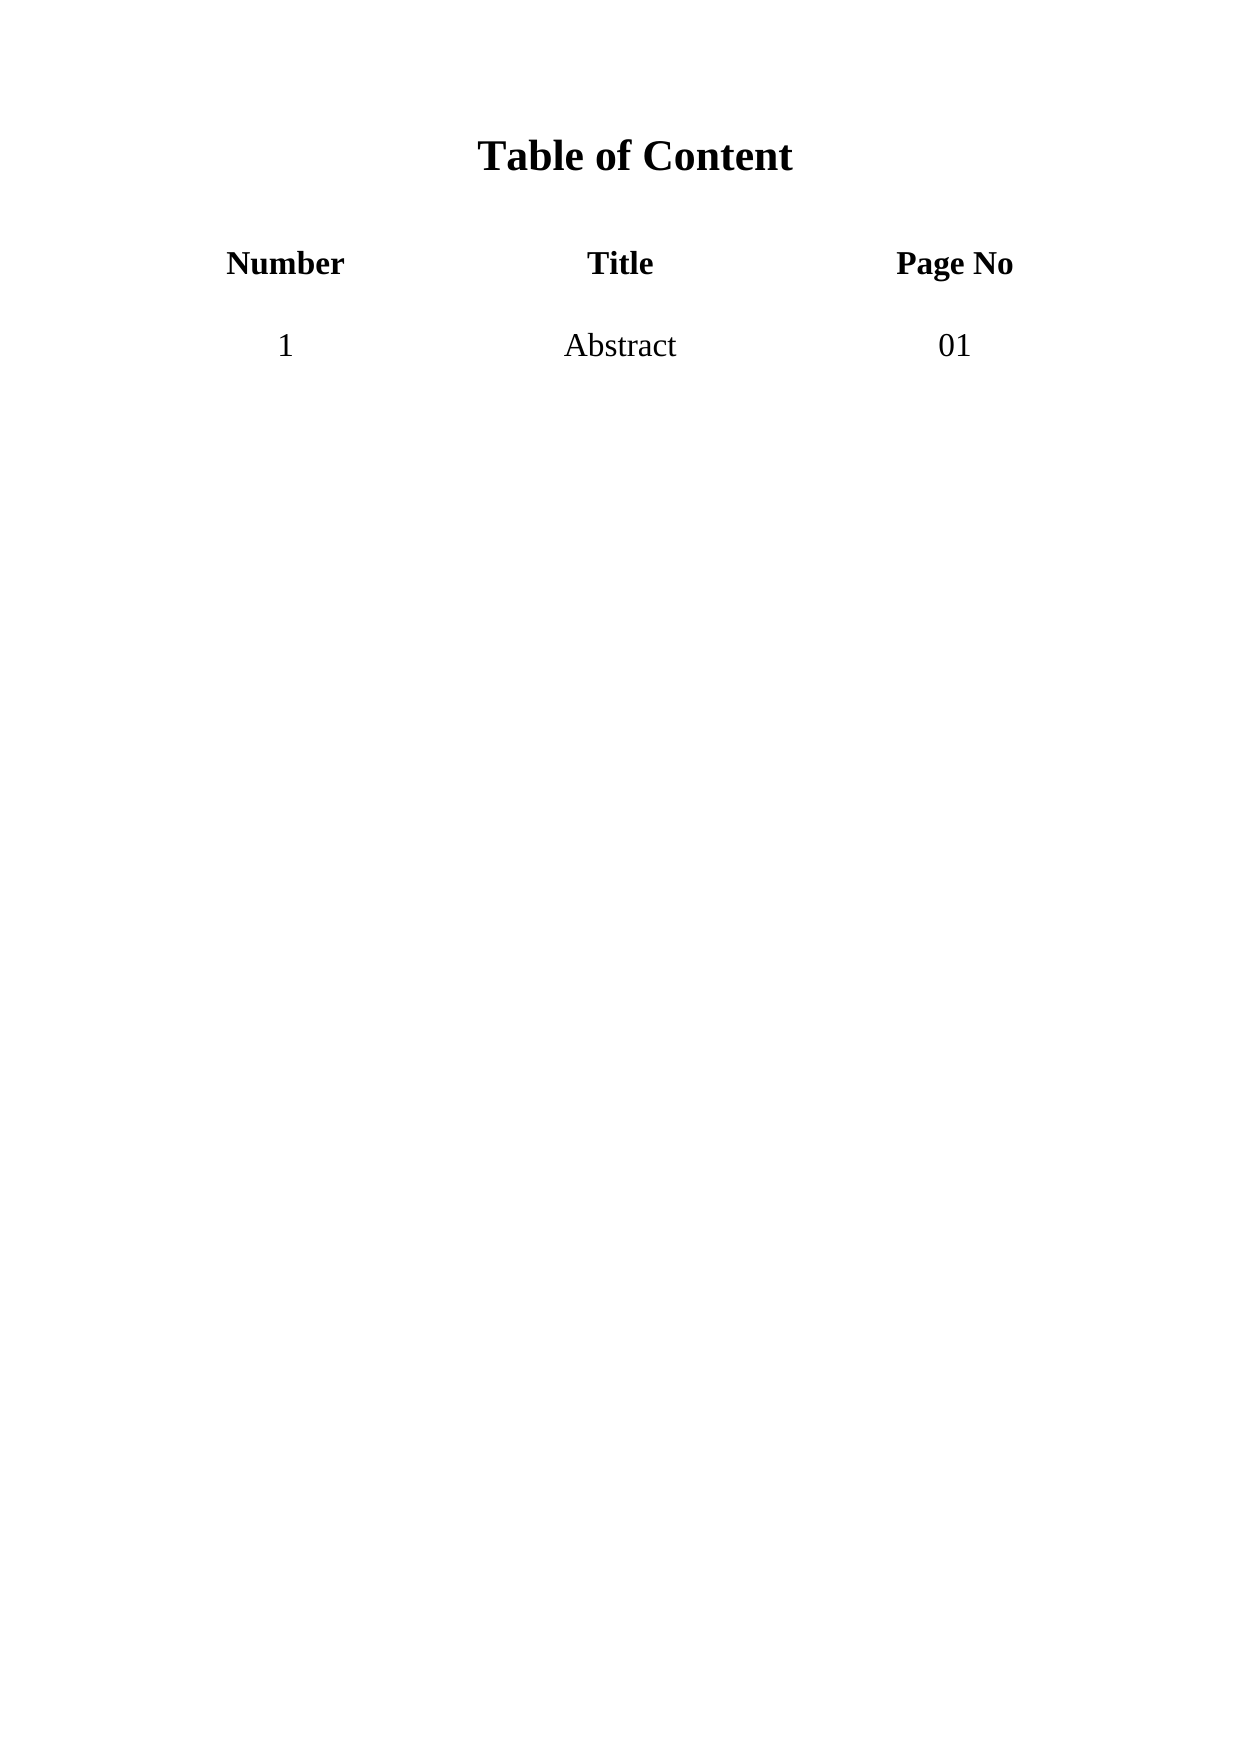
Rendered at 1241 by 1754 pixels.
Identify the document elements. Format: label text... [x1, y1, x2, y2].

table_cell [788, 668, 1122, 717]
table_cell [788, 618, 1122, 668]
table_cell [453, 568, 787, 618]
table_cell [788, 369, 1122, 419]
table_header Number [118, 238, 453, 319]
table_cell [453, 618, 787, 668]
table_cell [453, 518, 787, 568]
table_cell [453, 369, 787, 419]
table_cell 01 [788, 319, 1122, 369]
table_cell [788, 469, 1122, 518]
table_cell Abstract [453, 319, 787, 369]
table_cell [788, 568, 1122, 618]
table_header Title [453, 238, 787, 319]
table_cell [453, 668, 787, 717]
table_cell [118, 369, 453, 419]
table_cell [453, 469, 787, 518]
text Table of Content [89, 143, 1181, 178]
table_cell [453, 419, 787, 468]
table_header Page No [788, 238, 1122, 319]
table_cell [788, 518, 1122, 568]
table_cell [788, 419, 1122, 468]
table_cell [118, 469, 453, 518]
table_cell 1 [118, 319, 453, 369]
table_cell [118, 518, 453, 568]
table_cell [118, 419, 453, 468]
table_cell [118, 668, 453, 717]
table_cell [118, 618, 453, 668]
table_cell [118, 568, 453, 618]
